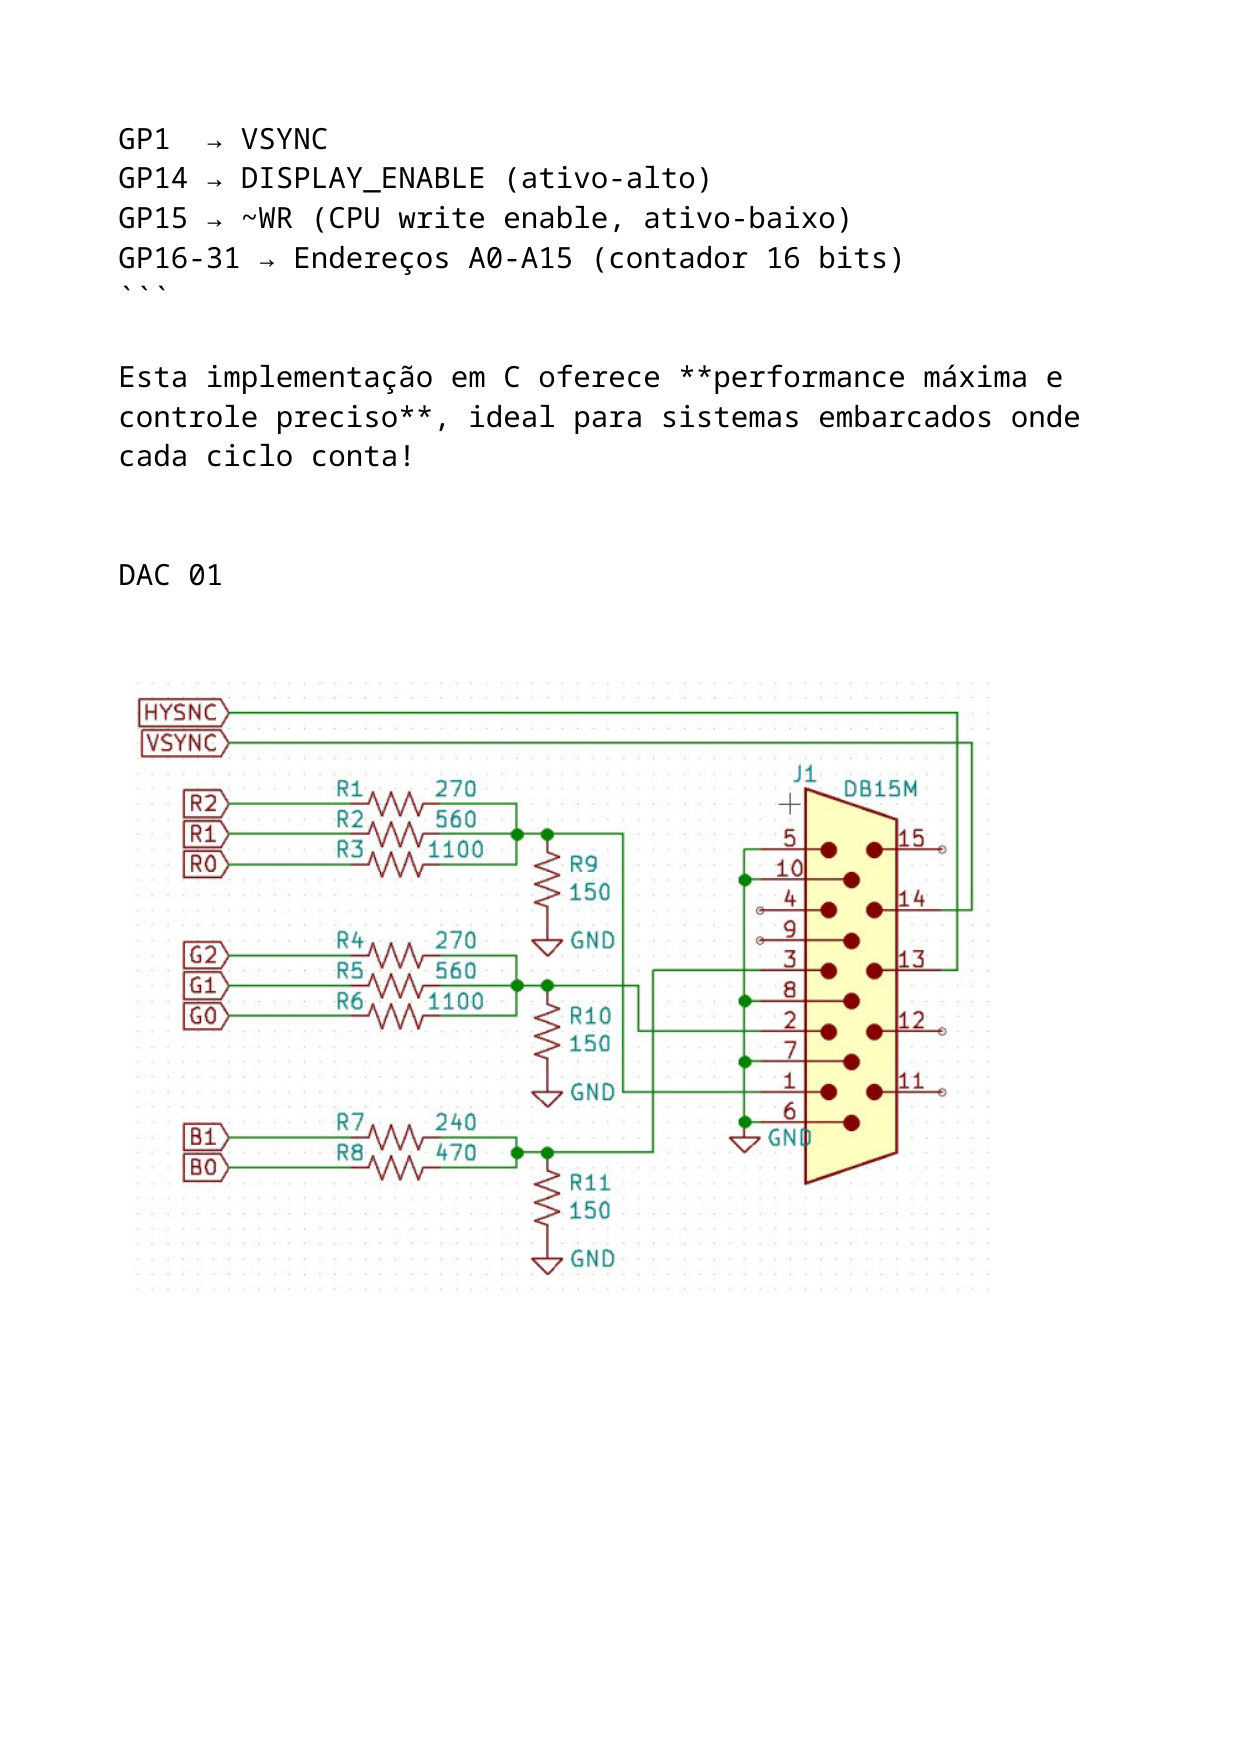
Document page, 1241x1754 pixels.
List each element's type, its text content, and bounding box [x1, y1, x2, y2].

text ``` [118, 277, 1122, 317]
text GP16-31 → Endereços A0-A15 (contador 16 bits) [118, 237, 1122, 277]
text GP14 → DISPLAY_ENABLE (ativo-alto) [118, 158, 1122, 197]
picture [123, 681, 992, 1295]
text GP15 → ~WR (CPU write enable, ativo-baixo) [118, 197, 1122, 237]
text Esta implementação em C oferece **performance máxima e controle preciso**, ideal para sistemas embarcados onde cada ciclo conta! [118, 356, 1122, 475]
text DAC 01 [118, 555, 1122, 634]
text GP1 → VSYNC [118, 118, 1122, 158]
